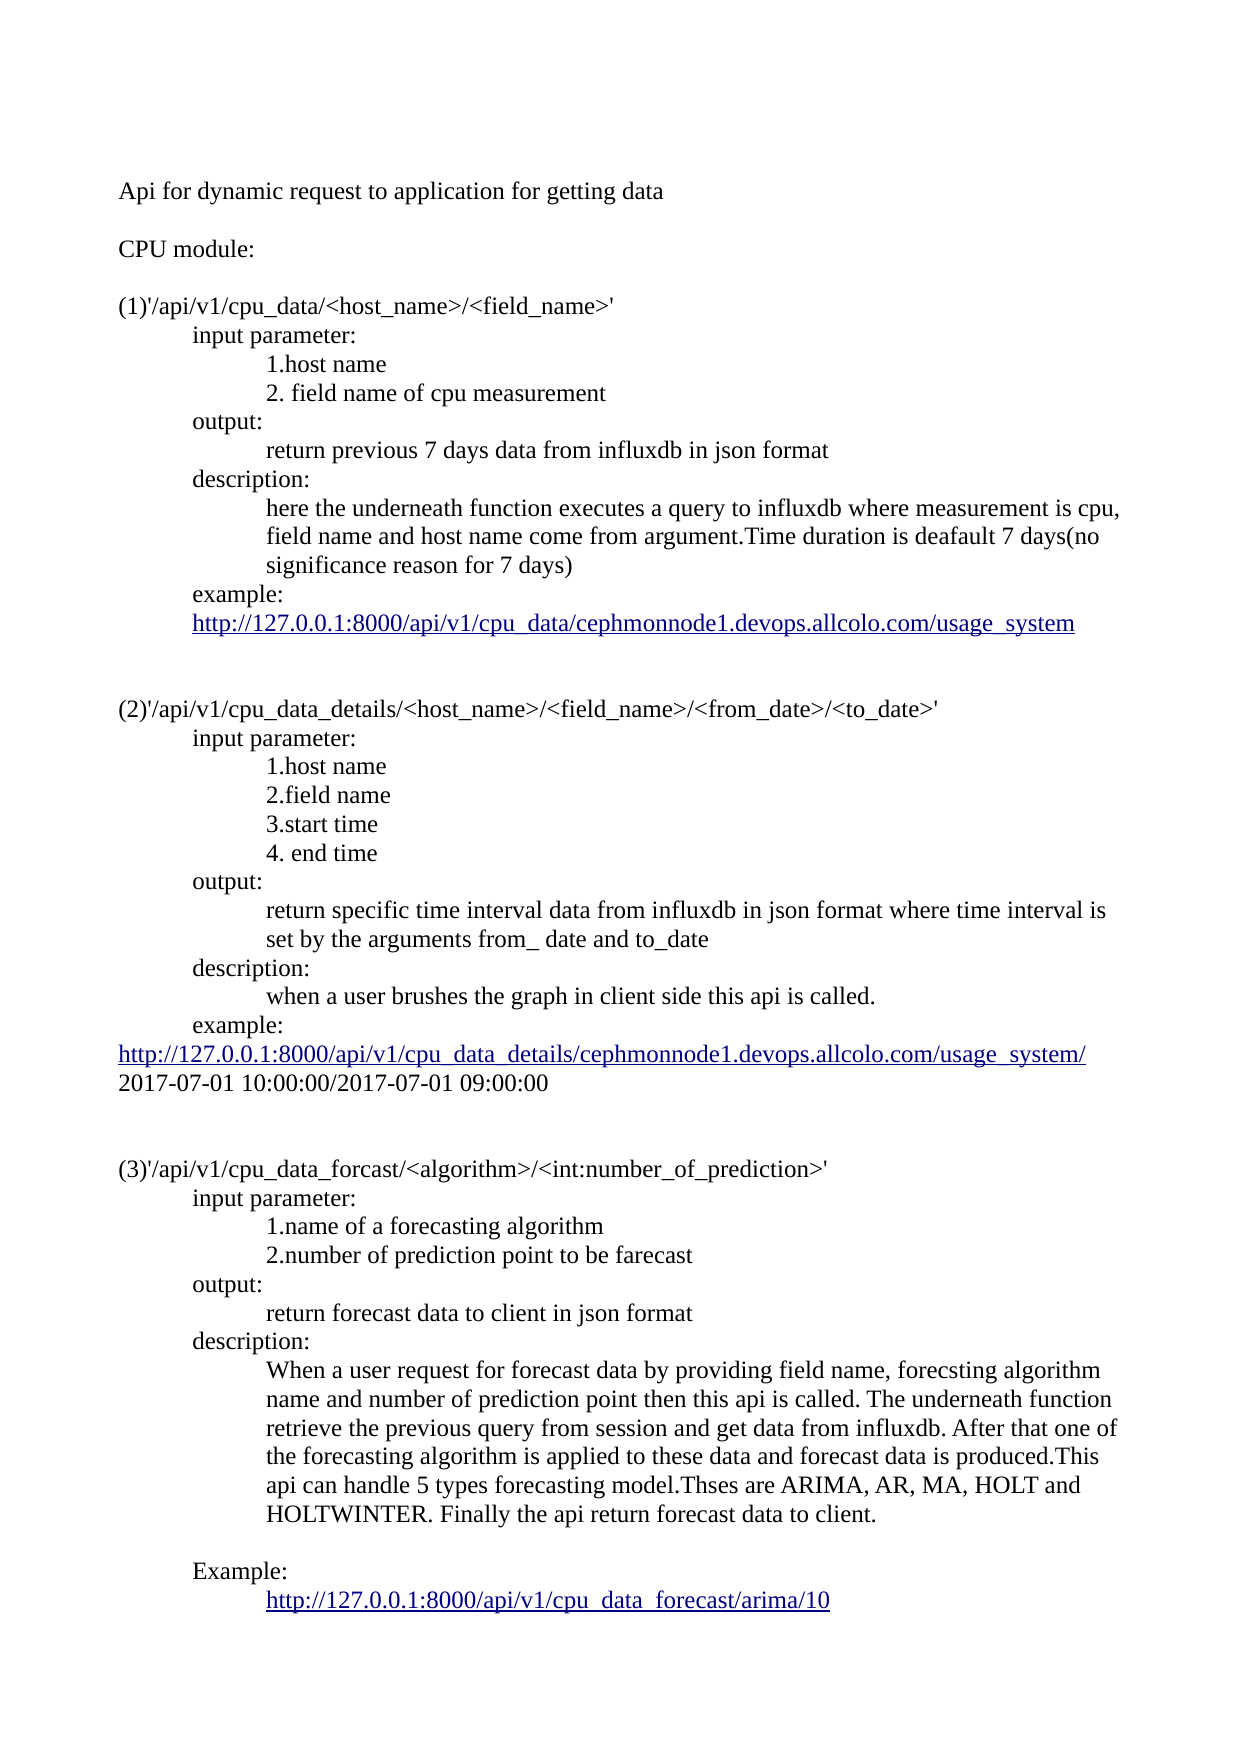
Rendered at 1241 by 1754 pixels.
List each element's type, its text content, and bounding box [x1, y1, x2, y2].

text http://127.0.0.1:8000/api/v1/cpu_data_details/cephmonnode1.devops.allcolo.com/usage_system/2017-07-01 10:00:00/2017-07-01 09:00:00 [118, 1039, 1122, 1096]
text 2. field name of cpu measurement [118, 378, 1122, 406]
text example: [118, 1010, 1122, 1039]
text input parameter: [118, 320, 1122, 349]
text Api for dynamic request to application for getting data [118, 176, 1122, 205]
text return specific time interval data from influxdb in json format where time interval is set by the arguments from_ date and to_date [118, 895, 1122, 953]
text return forecast data to client in json format [118, 1298, 1122, 1326]
text input parameter: [118, 1183, 1122, 1211]
text (2)'/api/v1/cpu_data_details/<host_name>/<field_name>/<from_date>/<to_date>' [118, 694, 1122, 723]
text 1.name of a forecasting algorithm [118, 1211, 1122, 1240]
text description: [118, 1326, 1122, 1355]
text output: [118, 866, 1122, 895]
text When a user request for forecast data by providing field name, forecsting algorithm name and number of prediction point then this api is called. The underneath function retrieve the previous query from session and get data from influxdb. After that one of the forecasting algorithm is applied to these data and forecast data is produced.This api can handle 5 types forecasting model.Thses are ARIMA, AR, MA, HOLT and HOLTWINTER. Finally the api return forecast data to client. [118, 1355, 1122, 1528]
text here the underneath function executes a query to influxdb where measurement is cpu, field name and host name come from argument.Time duration is deafault 7 days(no significance reason for 7 days) [118, 493, 1122, 579]
text 2.number of prediction point to be farecast [118, 1240, 1122, 1269]
text return previous 7 days data from influxdb in json format [118, 435, 1122, 464]
text description: [118, 464, 1122, 493]
text (3)'/api/v1/cpu_data_forcast/<algorithm>/<int:number_of_prediction>' [118, 1154, 1122, 1183]
text (1)'/api/v1/cpu_data/<host_name>/<field_name>' [118, 291, 1122, 320]
text output: [118, 406, 1122, 435]
text input parameter: [118, 723, 1122, 751]
text output: [118, 1269, 1122, 1298]
text example: http://127.0.0.1:8000/api/v1/cpu_data/cephmonnode1.devops.allcolo.com/usage_system [118, 579, 1122, 636]
text Example: [118, 1556, 1122, 1585]
text 2.field name [118, 780, 1122, 809]
text description: [118, 953, 1122, 981]
text 3.start time [118, 809, 1122, 838]
text 4. end time [118, 838, 1122, 866]
text when a user brushes the graph in client side this api is called. [118, 981, 1122, 1010]
text 1.host name [118, 349, 1122, 378]
text CPU module: [118, 234, 1122, 263]
text http://127.0.0.1:8000/api/v1/cpu_data_forecast/arima/10 [118, 1585, 1122, 1614]
text 1.host name [118, 751, 1122, 780]
